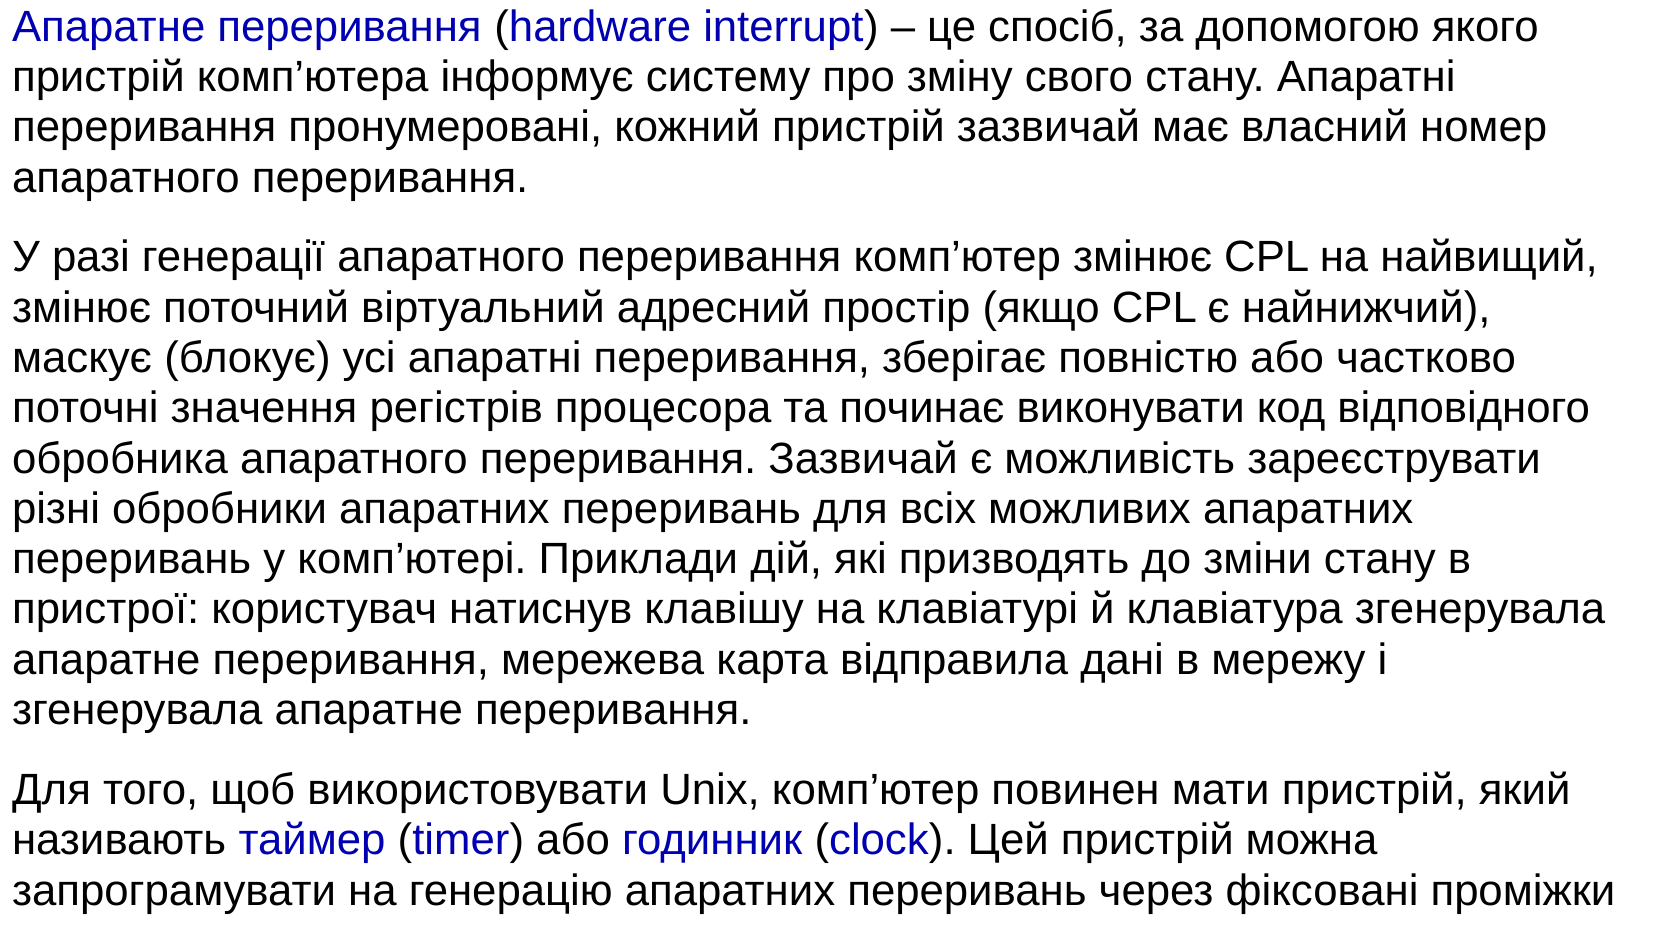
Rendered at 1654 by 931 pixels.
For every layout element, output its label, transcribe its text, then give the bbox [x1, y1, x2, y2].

text У разі генерації апаратного переривання комп’ютер змінює CPL на найвищий, змінює поточний віртуальний адресний простір (якщо CPL є найнижчий), маскує (блокує) усі апаратні переривання, зберігає повністю або частково поточні значення регістрів процесора та починає виконувати код відповідного обробника апаратного переривання. Зазвичай є можливість зареєструвати різні обробники апаратних переривань для всіх можливих апаратних переривань у комп’ютері. Приклади дій, які призводять до зміни стану в пристрої: користувач натиснув клавішу на клавіатурі й клавіатура згенерувала апаратне переривання, мережева карта відправила дані в мережу і згенерувала апаратне переривання. [12, 231, 1642, 734]
text Для того, щоб використовувати Unix, комп’ютер повинен мати пристрій, який називають таймер (timer) або годинник (clock). Цей пристрій можна запрограмувати на генерацію апаратних переривань через фіксовані проміжки [12, 763, 1642, 914]
text Апаратне переривання (hardware interrupt) – це спосіб, за допомогою якого пристрій комп’ютера інформує систему про зміну свого стану. Апаратні переривання пронумеровані, кожний пристрій зазвичай має власний номер апаратного переривання. [12, 0, 1642, 201]
